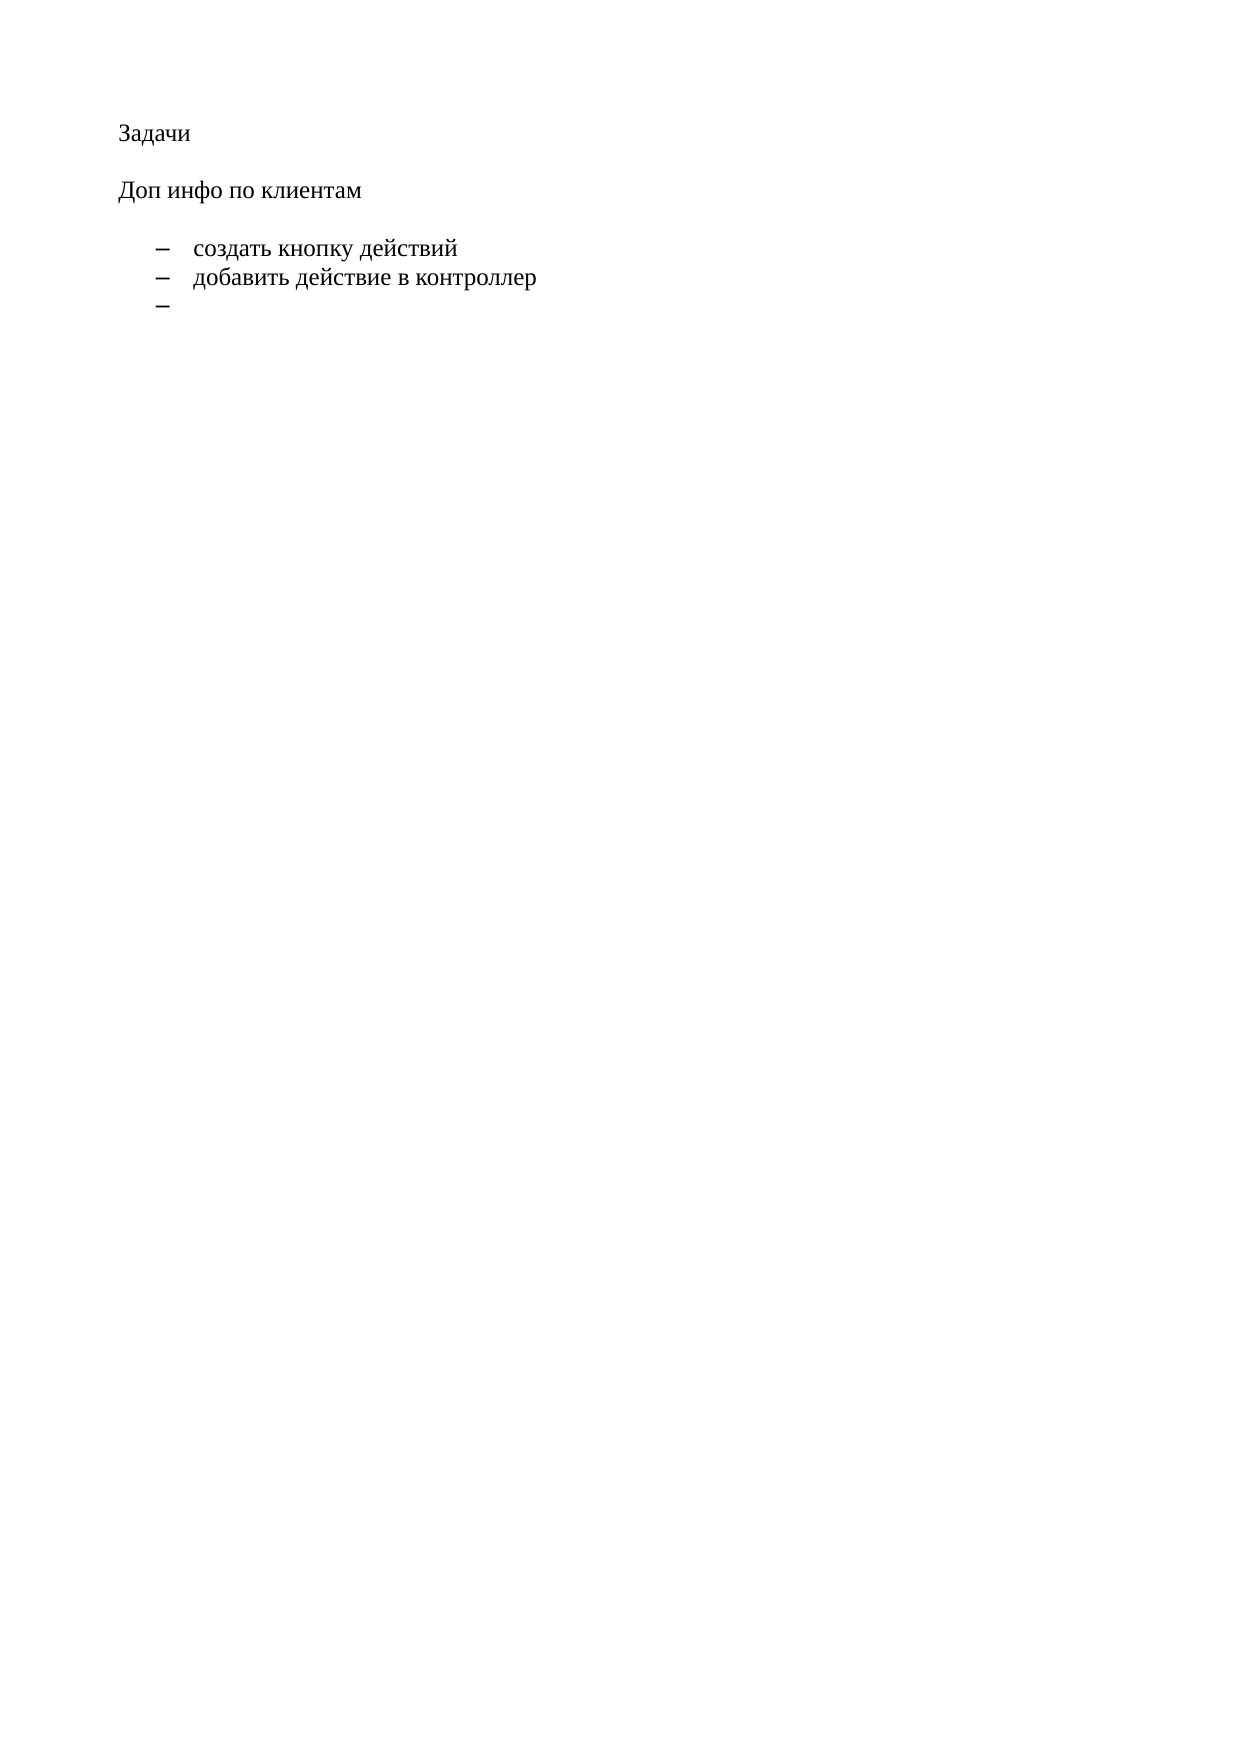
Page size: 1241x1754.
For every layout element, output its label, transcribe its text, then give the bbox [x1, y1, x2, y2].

text Задачи [118, 118, 1122, 147]
list добавить действие в контроллер [156, 262, 1122, 291]
text Доп инфо по клиентам [118, 176, 1122, 204]
list создать кнопку действий [156, 233, 1122, 262]
